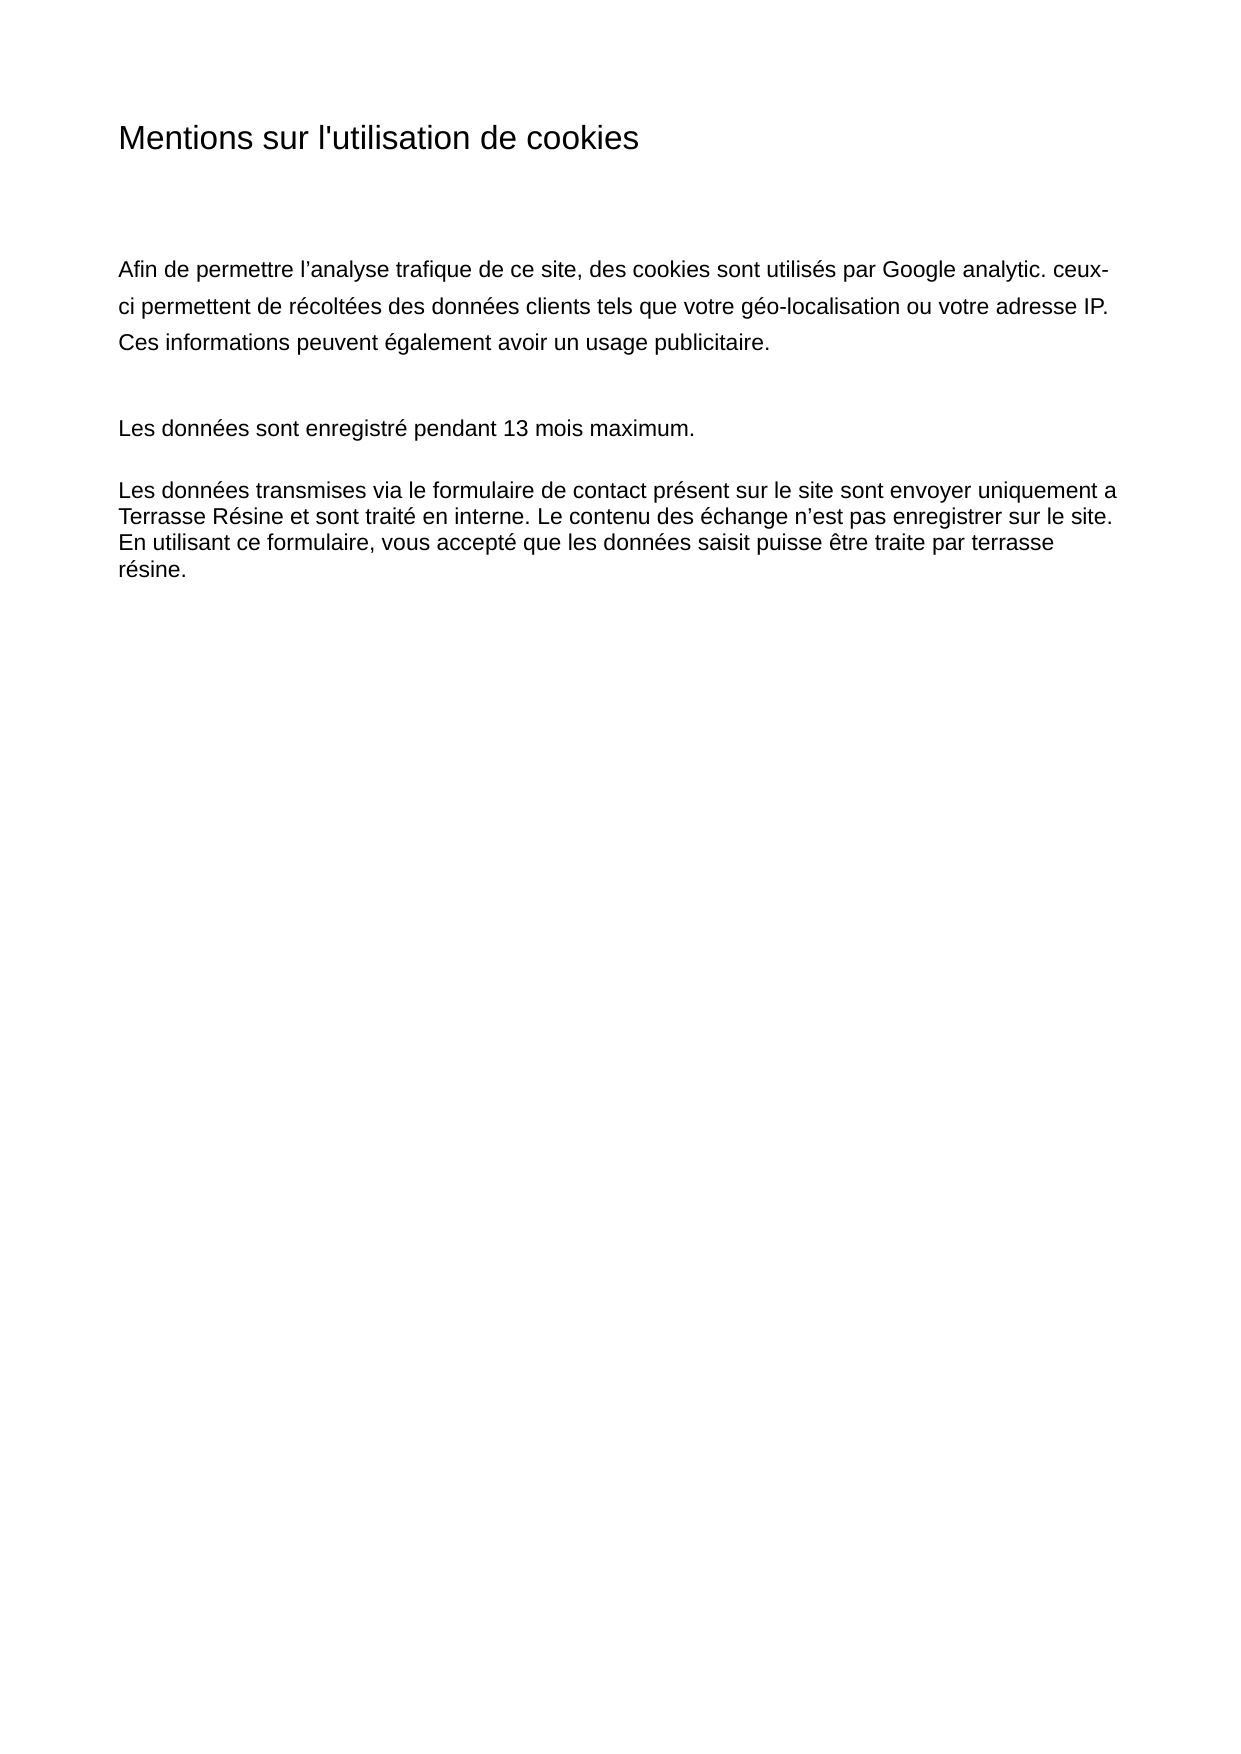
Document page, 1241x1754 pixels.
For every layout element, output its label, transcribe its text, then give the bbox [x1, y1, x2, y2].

text Afin de permettre l’analyse trafique de ce site, des cookies sont utilisés par Google analytic. ceux-ci permettent de récoltées des données clients tels que votre géo-localisation ou votre adresse IP. Ces informations peuvent également avoir un usage publicitaire. [118, 256, 1122, 355]
text Les données transmises via le formulaire de contact présent sur le site sont envoyer uniquement a Terrasse Résine et sont traité en interne. Le contenu des échange n’est pas enregistrer sur le site. En utilisant ce formulaire, vous accepté que les données saisit puisse être traite par terrasse résine. [118, 477, 1122, 582]
text Les données sont enregistré pendant 13 mois maximum. [118, 415, 1122, 442]
subtitle Mentions sur l'utilisation de cookies [118, 118, 1122, 157]
